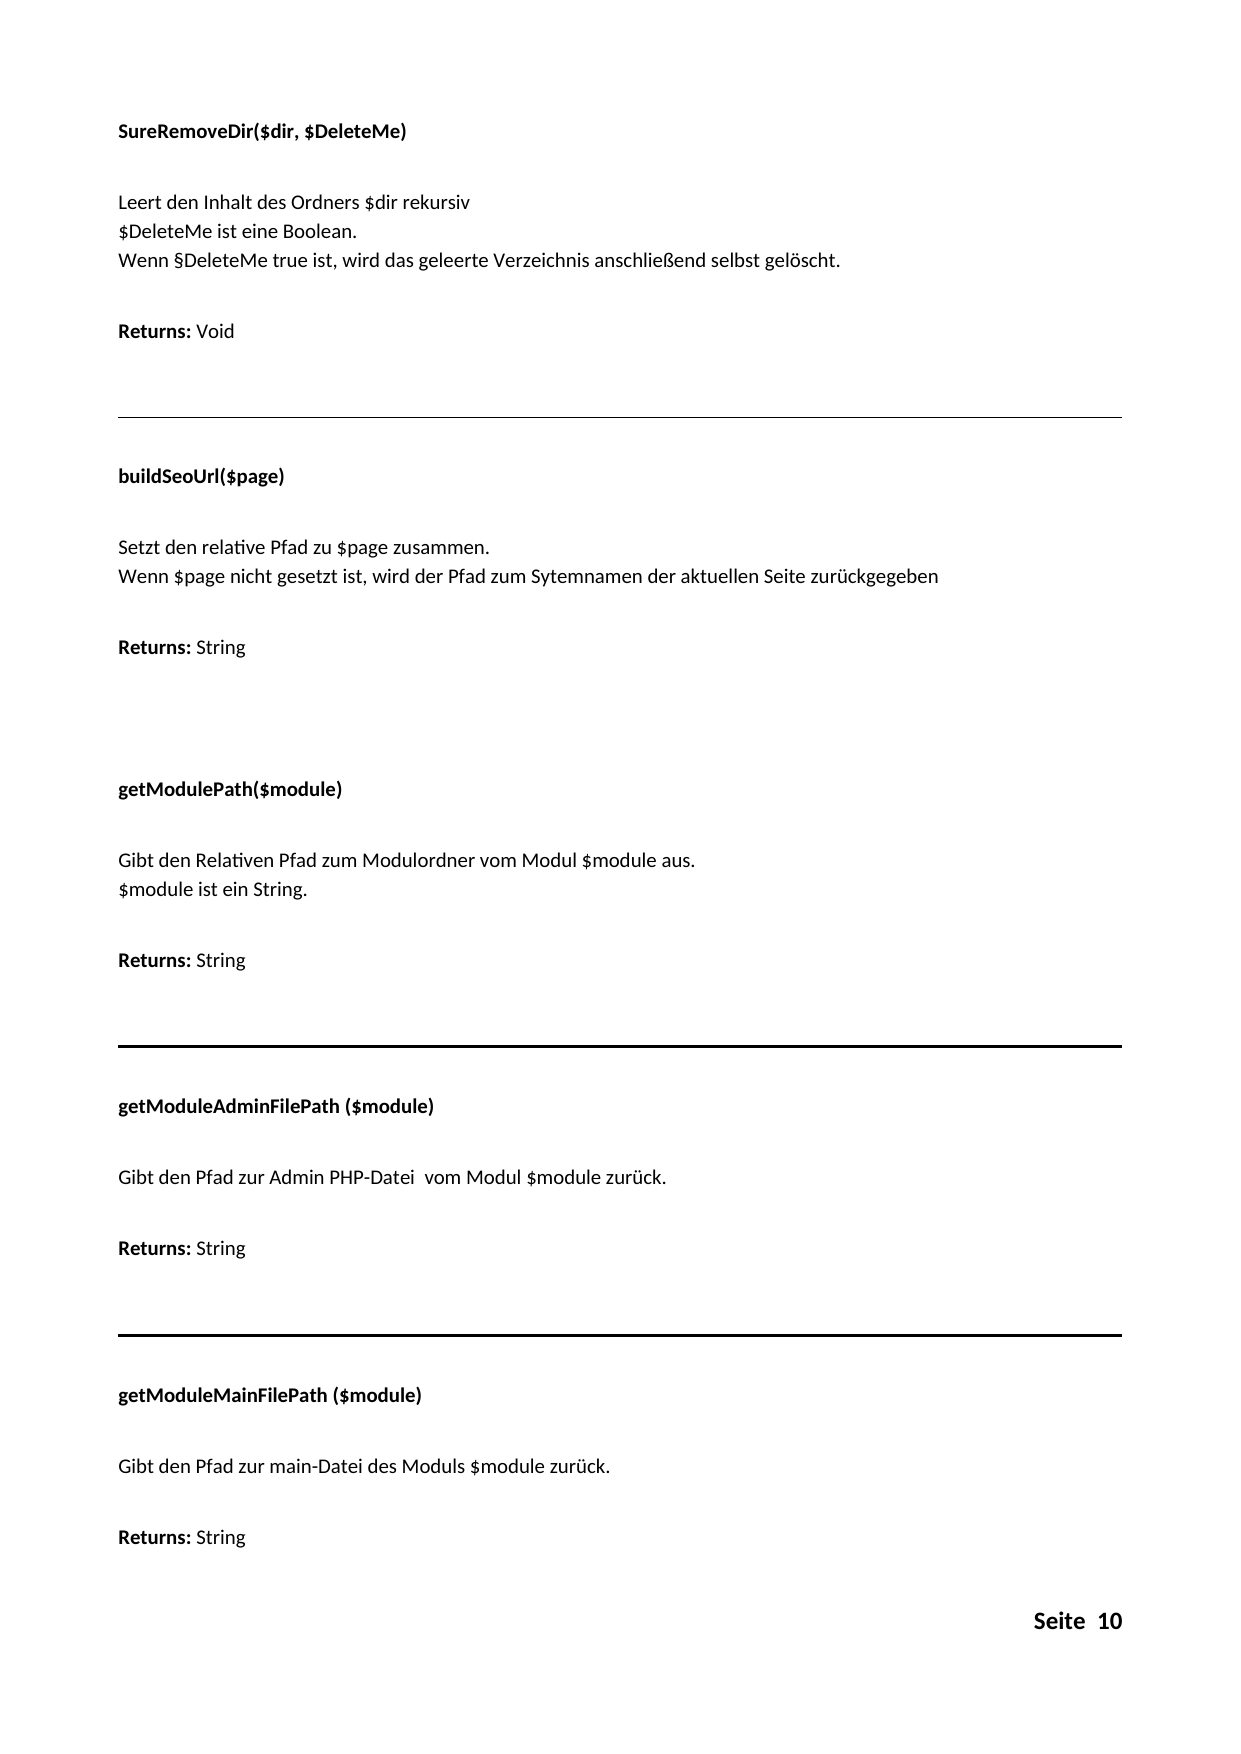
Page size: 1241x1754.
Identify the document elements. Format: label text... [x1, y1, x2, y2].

text Gibt den Relativen Pfad zum Modulordner vom Modul $module aus. $module ist ein String. [118, 847, 1122, 901]
text Returns: String [118, 634, 1122, 660]
text Gibt den Pfad zur Admin PHP-Datei vom Modul $module zurück. [118, 1164, 1122, 1190]
text Leert den Inhalt des Ordners $dir rekursiv $DeleteMe ist eine Boolean. Wenn §DeleteMe true ist, wird das geleerte Verzeichnis anschließend selbst gelöscht. [118, 189, 1122, 273]
text buildSeoUrl($page) [118, 463, 1122, 489]
text Returns: String [118, 1524, 1122, 1549]
text getModulePath($module) [118, 776, 1122, 801]
text Returns: String [118, 1235, 1122, 1261]
text Returns: String [118, 947, 1122, 972]
text getModuleAdminFilePath ($module) [118, 1094, 1122, 1119]
text getModuleMainFilePath ($module) [118, 1382, 1122, 1408]
text SureRemoveDir($dir, $DeleteMe) [118, 118, 1122, 143]
text Gibt den Pfad zur main-Datei des Moduls $module zurück. [118, 1453, 1122, 1478]
text Returns: Void [118, 318, 1122, 343]
text Setzt den relative Pfad zu $page zusammen. Wenn $page nicht gesetzt ist, wird der Pfad zum Sytemnamen der aktuellen Seite zurückgegeben [118, 534, 1122, 589]
